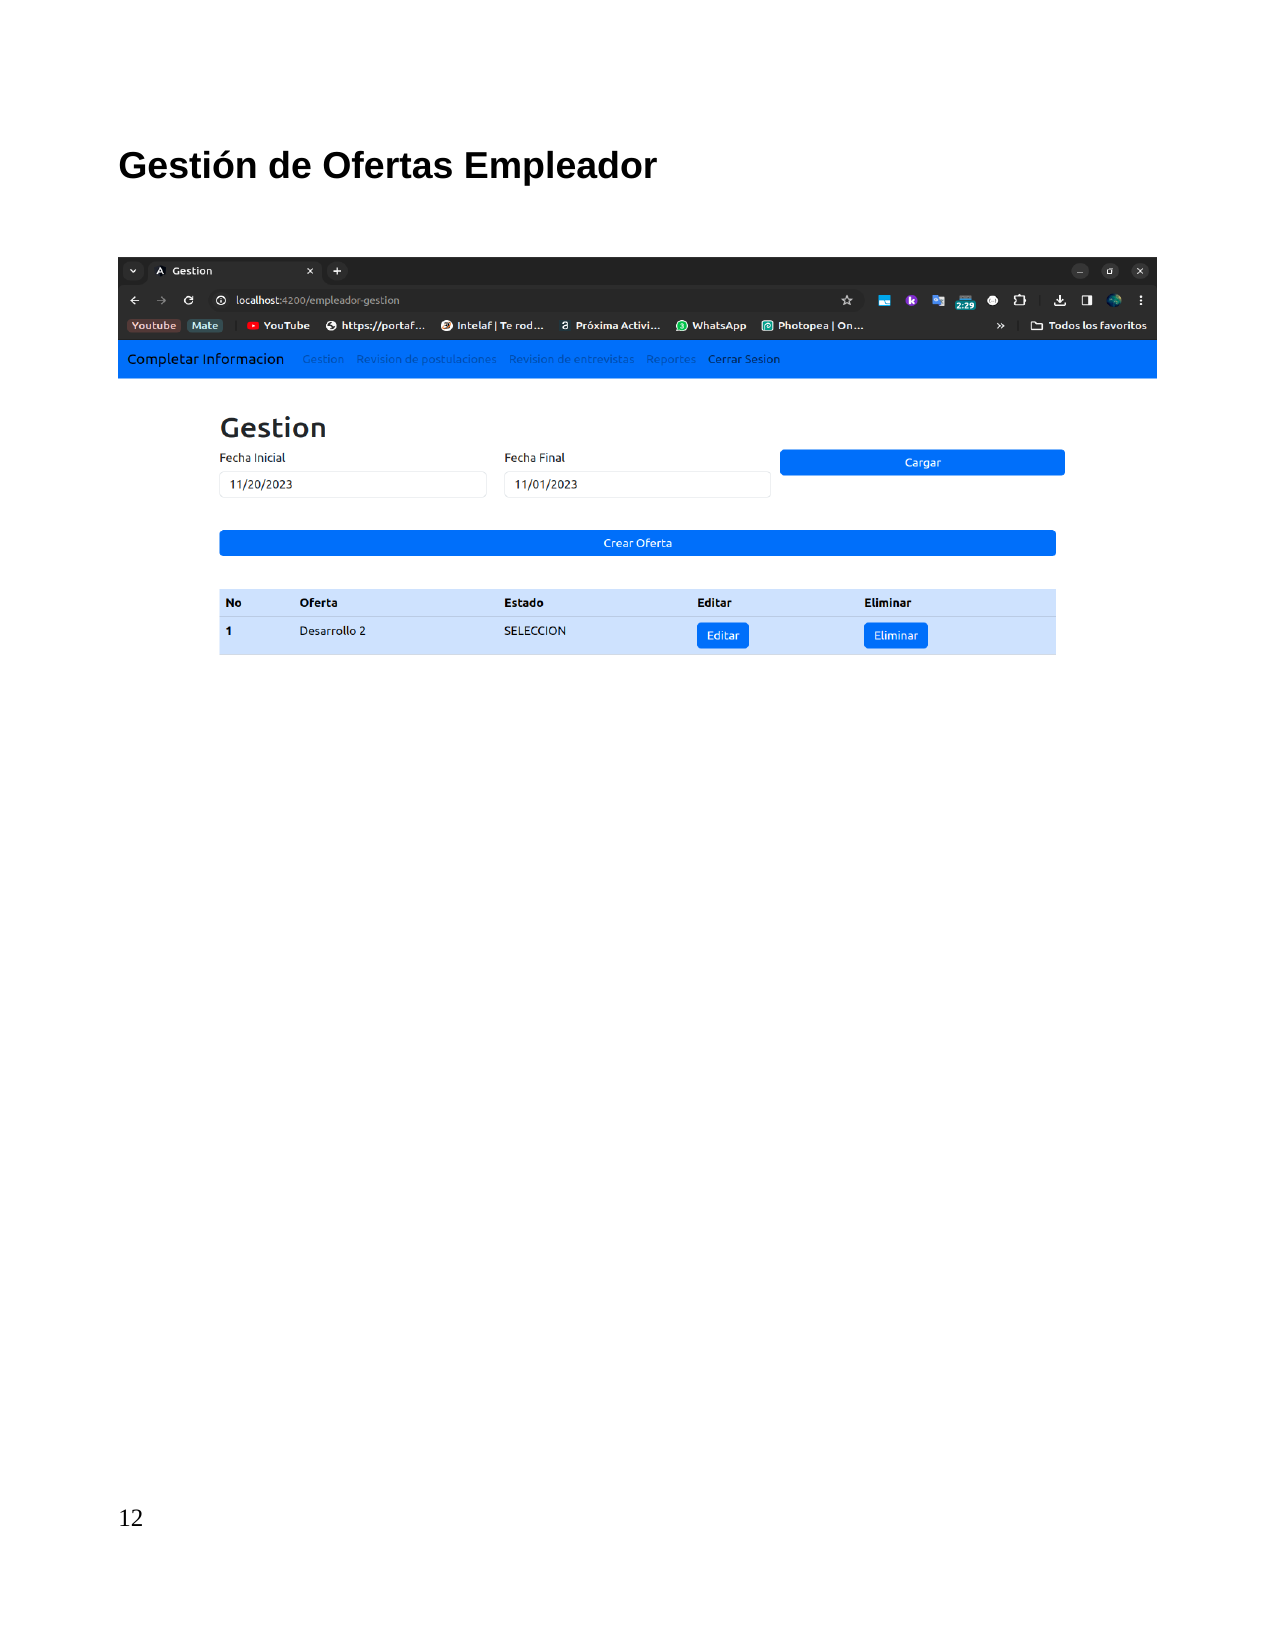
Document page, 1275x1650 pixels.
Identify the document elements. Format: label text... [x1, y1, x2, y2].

picture [118, 257, 1157, 854]
subtitle Gestión de Ofertas Empleador [118, 143, 1157, 186]
